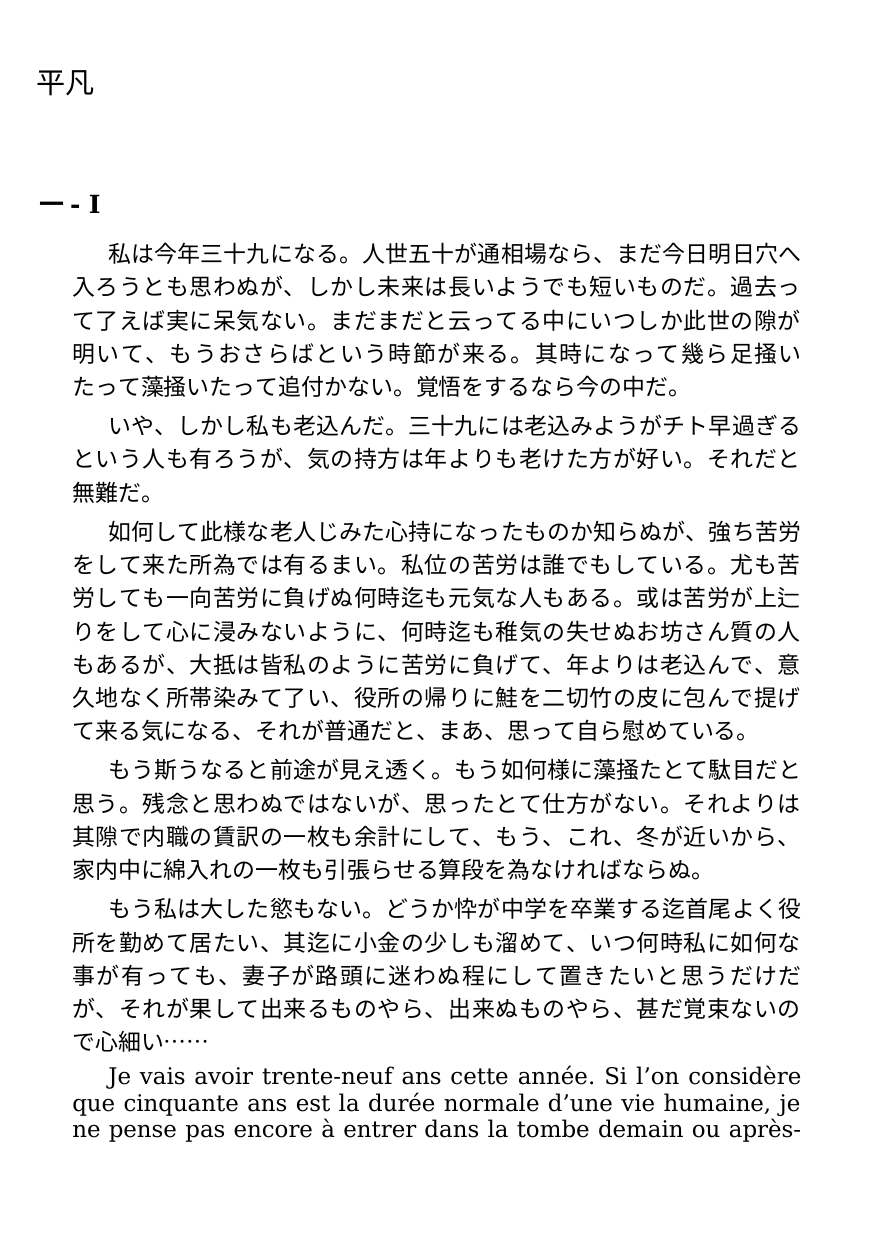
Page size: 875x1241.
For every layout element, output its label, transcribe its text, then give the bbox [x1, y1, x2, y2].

text もう私は大した慾もない。どうか忰が中学を卒業する迄首尾よく役所を勤めて居たい、其迄に小金の少しも溜めて、いつ何時私に如何な事が有っても、妻子が路頭に迷わぬ程にして置きたいと思うだけだが、それが果して出来るものやら、出来ぬものやら、甚だ覚束ないので心細い…… [72, 891, 802, 1057]
text 私は今年三十九になる。人世五十が通相場なら、まだ今日明日穴へ入ろうとも思わぬが、しかし未来は長いようでも短いものだ。過去って了えば実に呆気ない。まだまだと云ってる中にいつしか此世の隙が明いて、もうおさらばという時節が来る。其時になって幾ら足掻いたって藻掻いたって追付かない。覚悟をするなら今の中だ。 [72, 236, 802, 402]
text 如何して此様な老人じみた心持になったものか知らぬが、強ち苦労をして来た所為では有るまい。私位の苦労は誰でもしている。尤も苦労しても一向苦労に負げぬ何時迄も元気な人もある。或は苦労が上辷りをして心に浸みないように、何時迄も稚気の失せぬお坊さん質の人もあるが、大抵は皆私のように苦労に負げて、年よりは老込んで、意久地なく所帯染みて了い、役所の帰りに鮭を二切竹の皮に包んで提げて来る気になる、それが普通だと、まあ、思って自ら慰めている。 [72, 514, 802, 746]
subtitle 一 - I [36, 182, 838, 224]
text Je vais avoir trente-neuf ans cette année. Si l’on considère que cinquante ans est la durée normale d’une vie humaine, je ne pense pas encore à entrer dans la tombe demain ou après- [72, 1063, 802, 1143]
text もう斯うなると前途が見え透く。もう如何様に藻掻たとて駄目だと思う。残念と思わぬではないが、思ったとて仕方がない。それよりは其隙で内職の賃訳の一枚も余計にして、もう、これ、冬が近いから、家内中に綿入れの一枚も引張らせる算段を為なければならぬ。 [72, 752, 802, 885]
text いや、しかし私も老込んだ。三十九には老込みようがチト早過ぎるという人も有ろうが、気の持方は年よりも老けた方が好い。それだと無難だ。 [72, 408, 802, 508]
subtitle 平凡 [36, 60, 838, 102]
